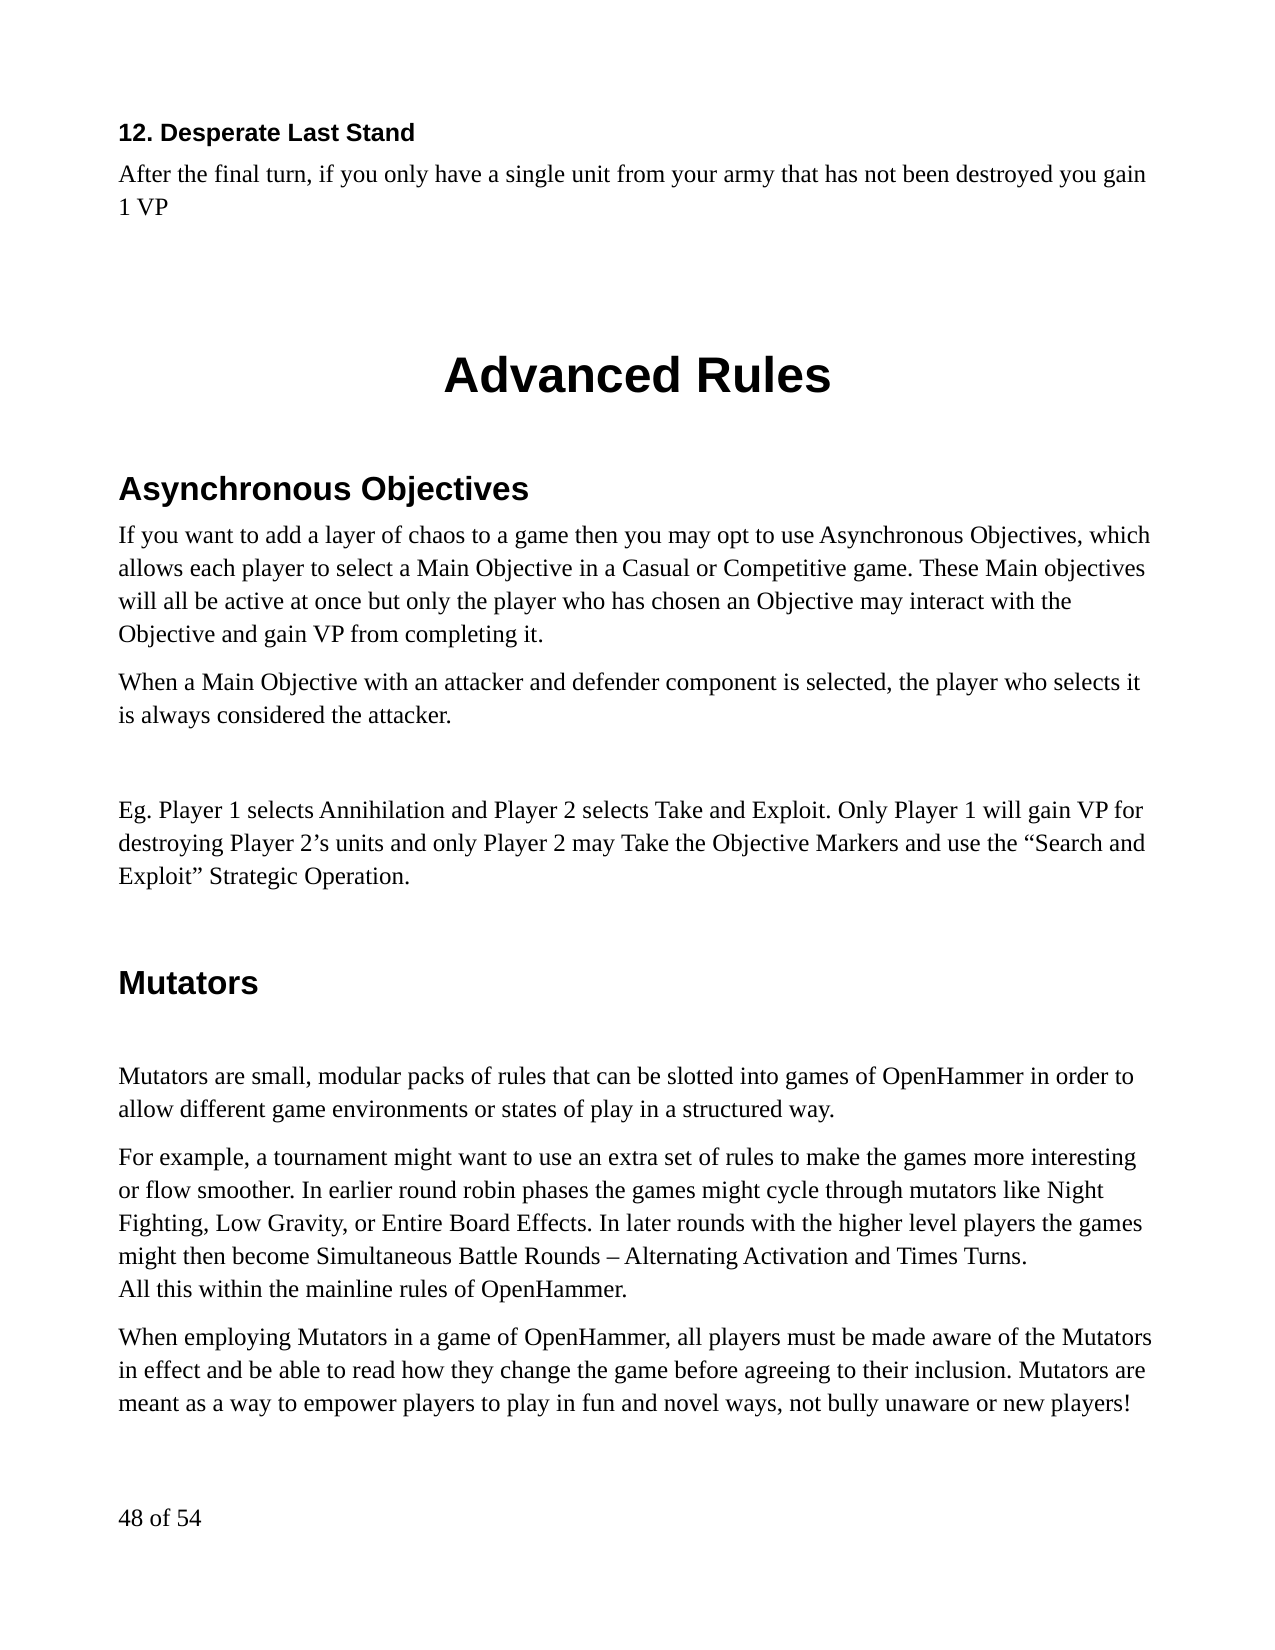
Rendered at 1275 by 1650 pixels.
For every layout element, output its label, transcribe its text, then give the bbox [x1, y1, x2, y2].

text After the final turn, if you only have a single unit from your army that has not been destroyed you gain 1 VP [118, 159, 1157, 221]
text If you want to add a layer of chaos to a game then you may opt to use Asynchronous Objectives, which allows each player to select a Main Objective in a Casual or Competitive game. These Main objectives will all be active at once but only the player who has chosen an Objective may interact with the Objective and gain VP from completing it. [118, 520, 1157, 648]
text For example, a tournament might want to use an extra set of rules to make the games more interesting or flow smoother. In earlier round robin phases the games might cycle through mutators like Night Fighting, Low Gravity, or Entire Board Effects. In later rounds with the higher level players the games might then become Simultaneous Battle Rounds – Alternating Activation and Times Turns. All this within the mainline rules of OpenHammer. [118, 1142, 1157, 1303]
subtitle . Desperate Last Stand [118, 118, 1157, 147]
subtitle Asynchronous Objectives [118, 469, 1157, 508]
text When a Main Objective with an attacker and defender component is selected, the player who selects it is always considered the attacker. [118, 667, 1157, 729]
text When employing Mutators in a game of OpenHammer, all players must be made aware of the Mutators in effect and be able to read how they change the game before agreeing to their inclusion. Mutators are meant as a way to empower players to play in fun and novel ways, not bully unaware or new players! [118, 1322, 1157, 1416]
text Mutators are small, modular packs of rules that can be slotted into games of OpenHammer in order to allow different game environments or states of play in a structured way. [118, 1061, 1157, 1123]
subtitle Mutators [118, 963, 1157, 1001]
subtitle Advanced Rules [118, 346, 1157, 403]
text Eg. Player 1 selects Annihilation and Player 2 selects Take and Exploit. Only Player 1 will gain VP for destroying Player 2’s units and only Player 2 may Take the Objective Markers and use the “Search and Exploit” Strategic Operation. [118, 795, 1157, 890]
